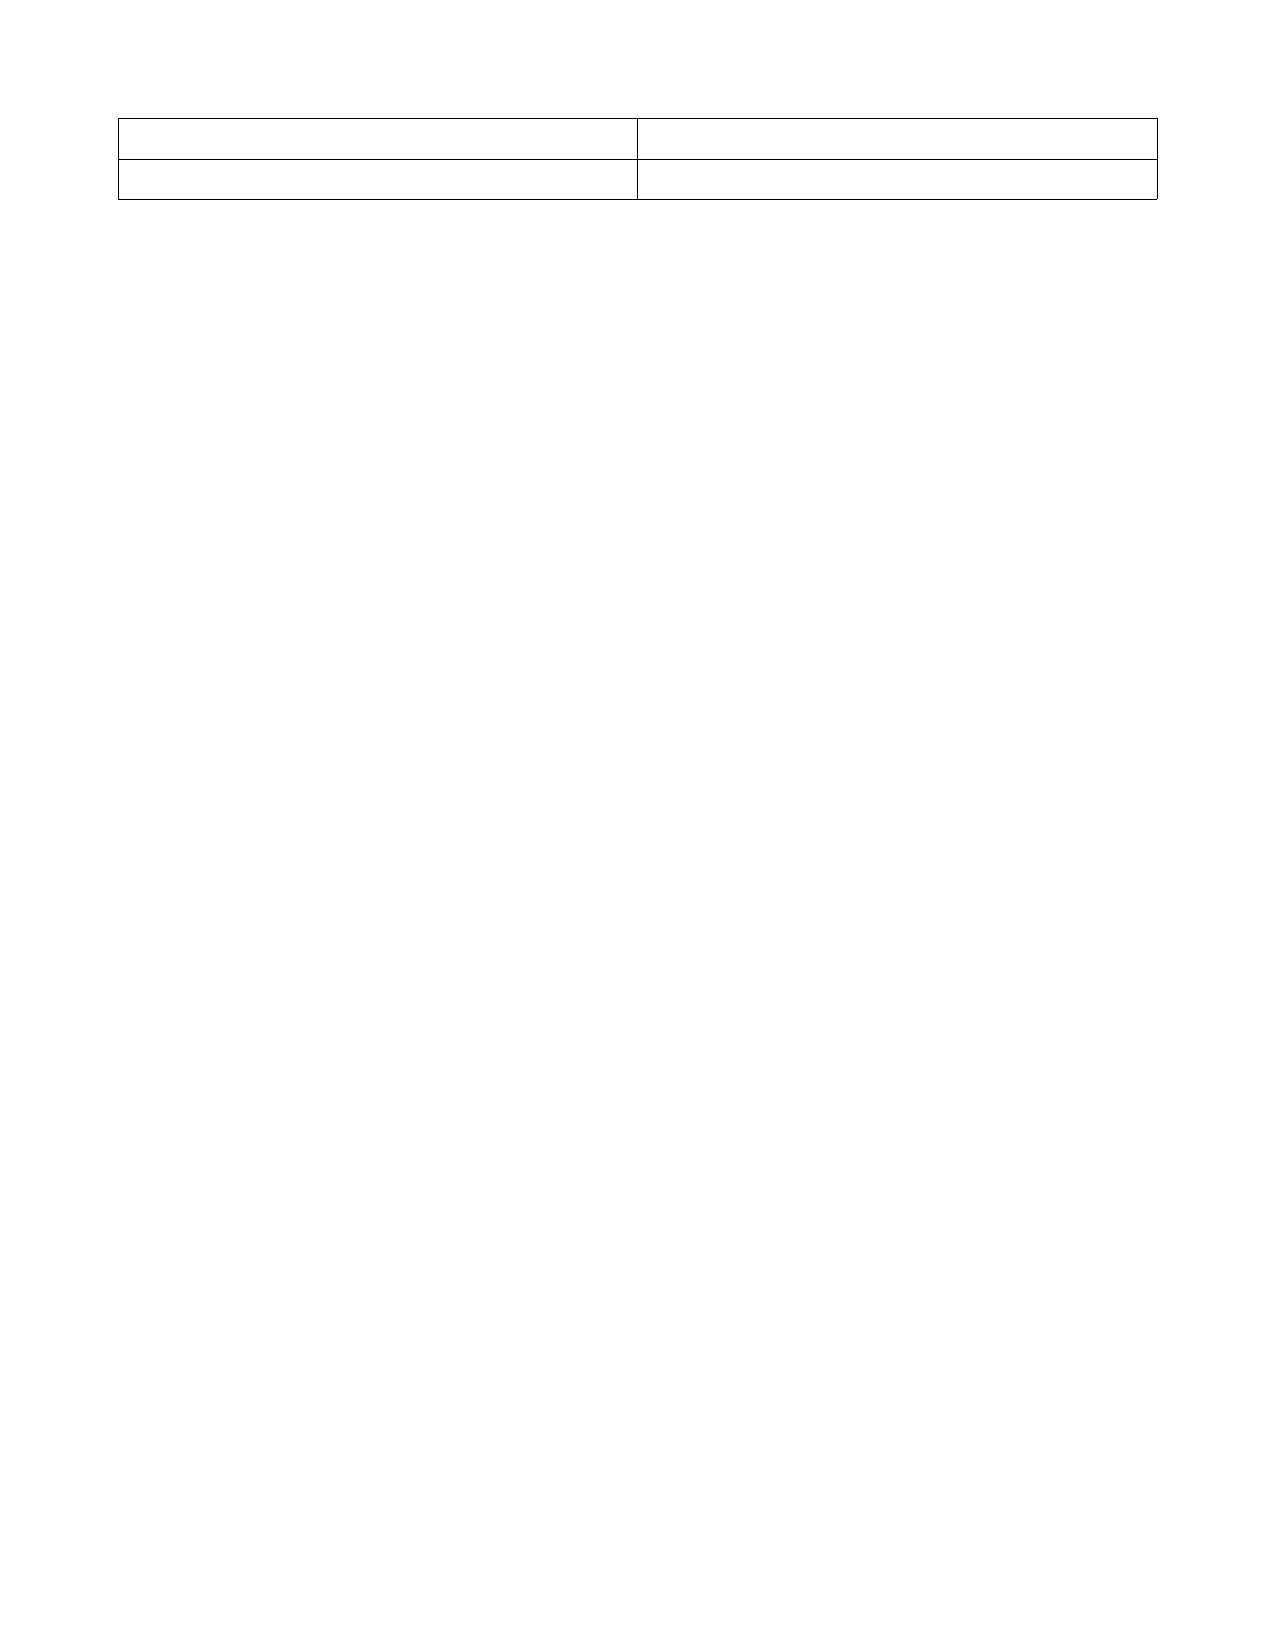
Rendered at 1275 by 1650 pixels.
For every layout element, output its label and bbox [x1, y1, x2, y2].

table_header [638, 119, 1157, 158]
table_cell [119, 160, 637, 199]
table_cell [638, 160, 1157, 199]
table_header [119, 119, 637, 158]
